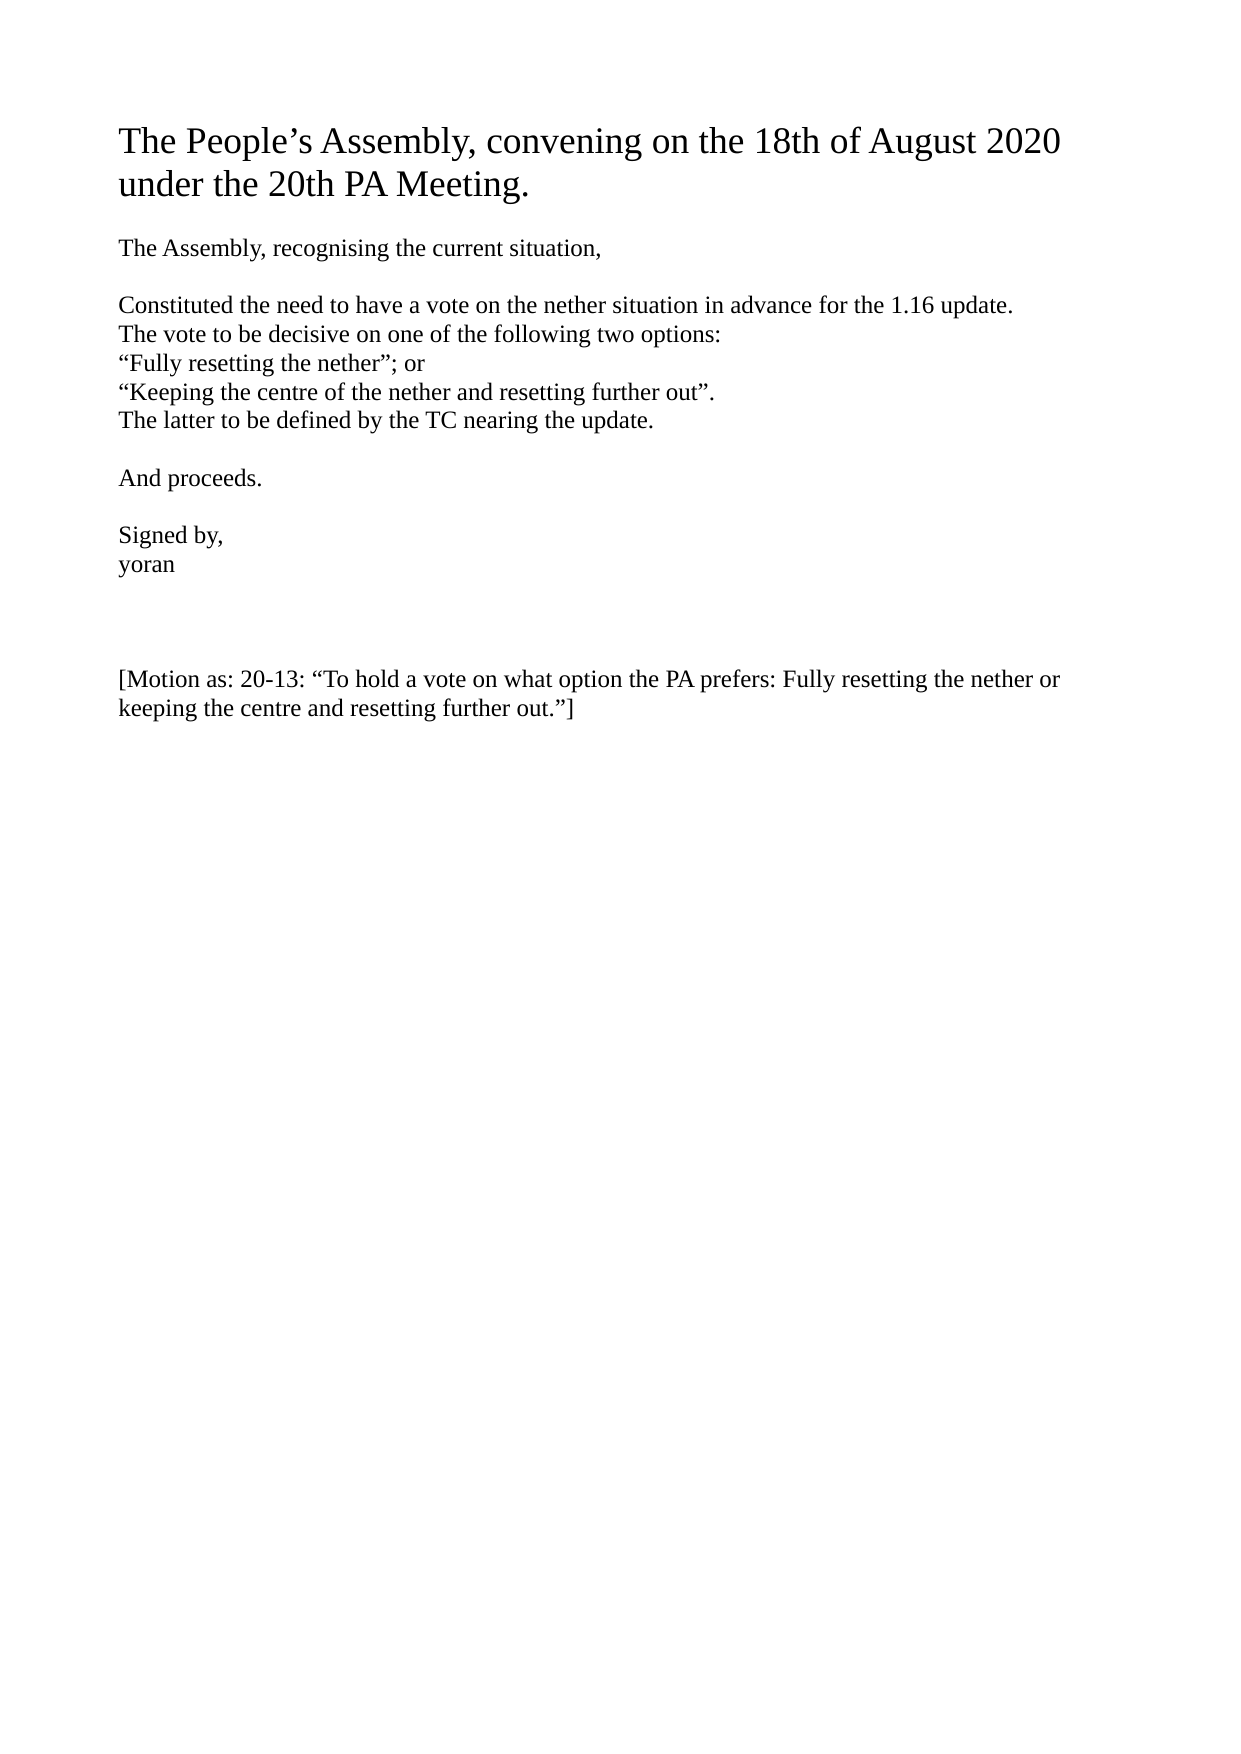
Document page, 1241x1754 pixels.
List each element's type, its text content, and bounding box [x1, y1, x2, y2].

text The latter to be defined by the TC nearing the update. [118, 406, 1122, 434]
text Signed by, [118, 521, 1122, 549]
text [Motion as: 20-13: “To hold a vote on what option the PA prefers: Fully resetting the nether or keeping the centre and resetting further out.”] [118, 664, 1122, 722]
text yoran [118, 549, 1122, 578]
text The Assembly, recognising the current situation, [118, 233, 1122, 262]
text Constituted the need to have a vote on the nether situation in advance for the 1.16 update. [118, 291, 1122, 319]
text And proceeds. [118, 463, 1122, 492]
text The vote to be decisive on one of the following two options: [118, 319, 1122, 348]
text “Fully resetting the nether”; or [118, 348, 1122, 377]
text The People’s Assembly, convening on the 18th of August 2020 under the 20th PA Meeting. [118, 118, 1122, 204]
text “Keeping the centre of the nether and resetting further out”. [118, 377, 1122, 406]
